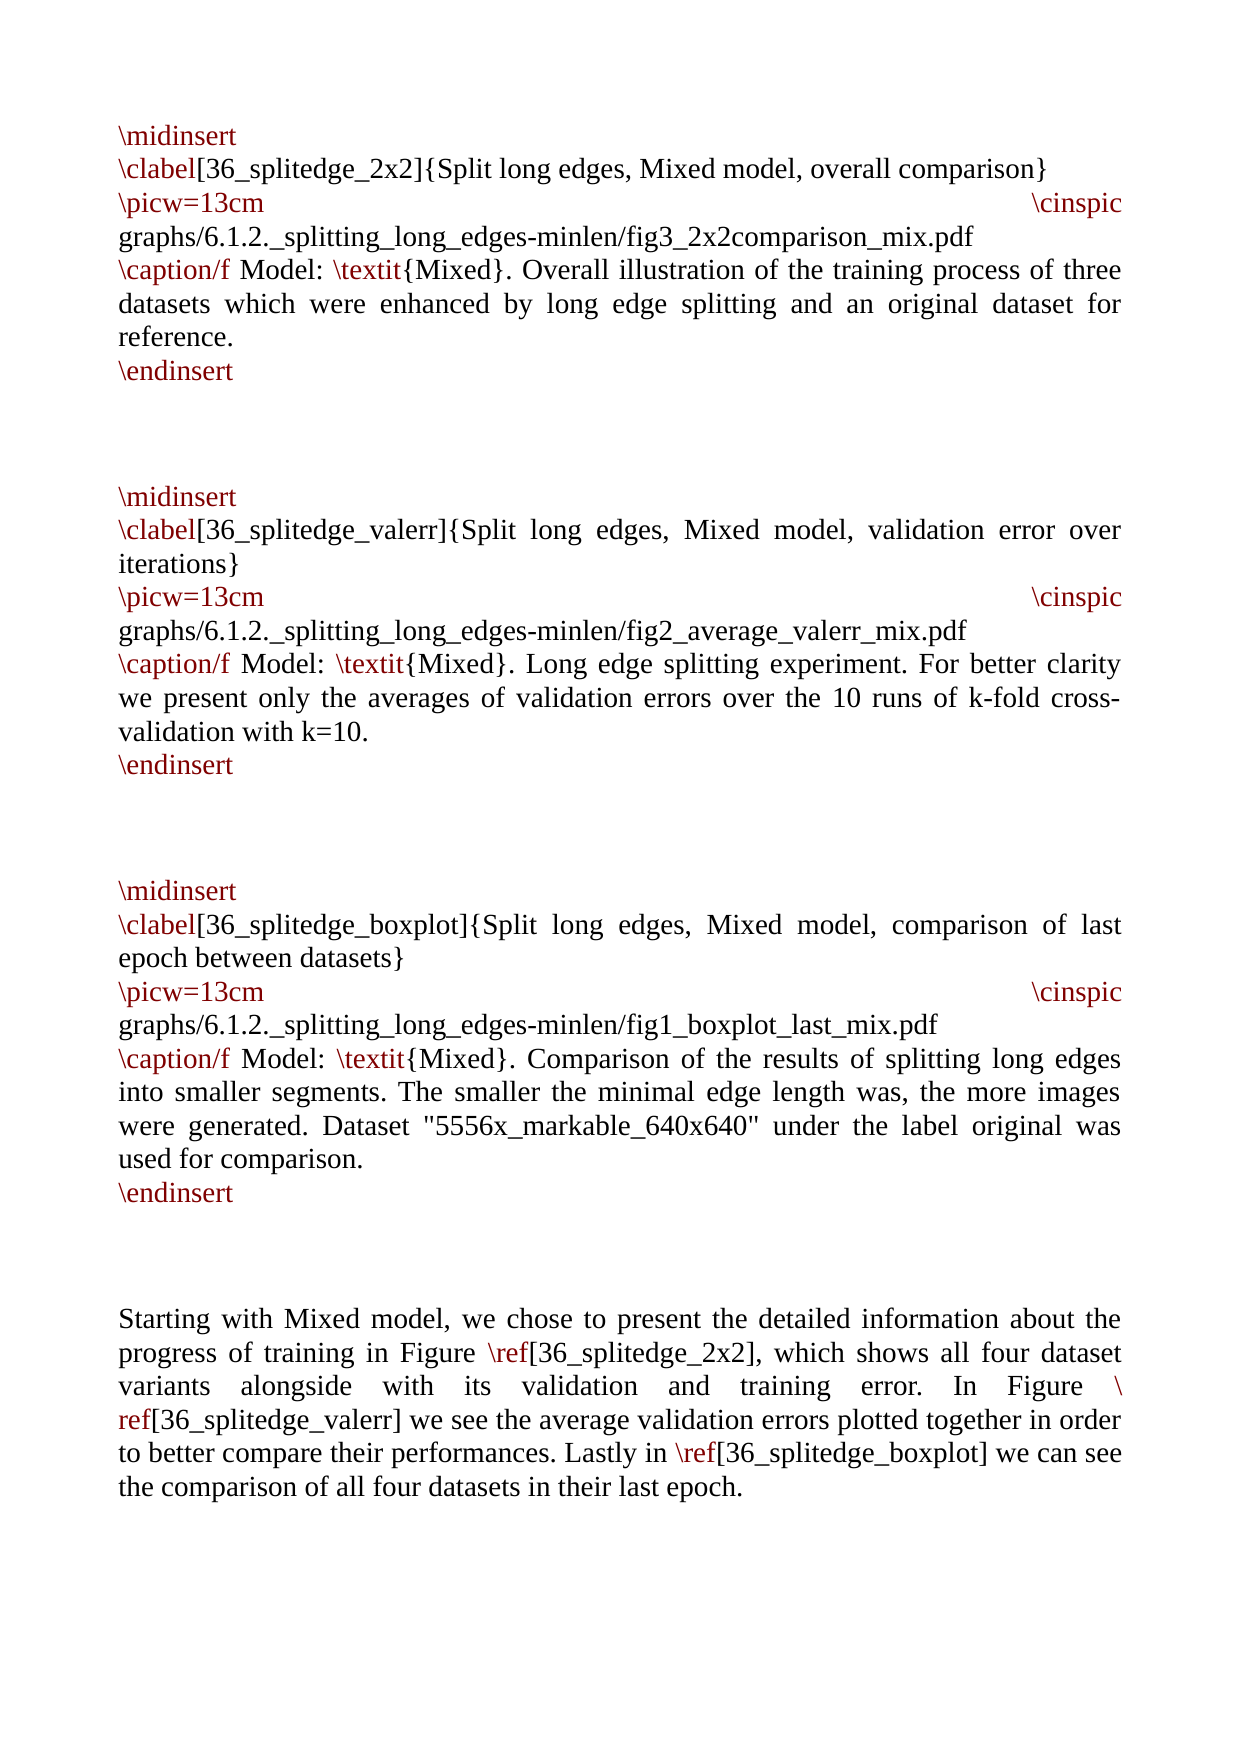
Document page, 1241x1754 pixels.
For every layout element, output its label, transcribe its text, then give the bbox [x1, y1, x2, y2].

text Starting with Mixed model, we chose to present the detailed information about the progress of training in Figure \ref[36_splitedge_2x2], which shows all four dataset variants alongside with its validation and training error. In Figure \ref[36_splitedge_valerr] we see the average validation errors plotted together in order to better compare their performances. Lastly in \ref[36_splitedge_boxplot] we can see the comparison of all four datasets in their last epoch. [118, 1301, 1122, 1502]
text \clabel[36_splitedge_valerr]{Split long edges, Mixed model, validation error over iterations} [118, 512, 1122, 579]
text \picw=13cm \cinspic graphs/6.1.2._splitting_long_edges-minlen/fig1_boxplot_last_mix.pdf [118, 974, 1122, 1041]
text \endinsert [118, 1175, 1122, 1209]
text \caption/f Model: \textit{Mixed}. Long edge splitting experiment. For better clarity we present only the averages of validation errors over the 10 runs of k-fold cross-validation with k=10. [118, 647, 1122, 747]
text \endinsert [118, 747, 1122, 781]
text \caption/f Model: \textit{Mixed}. Comparison of the results of splitting long edges into smaller segments. The smaller the minimal edge length was, the more images were generated. Dataset "5556x_markable_640x640" under the label original was used for comparison. [118, 1041, 1122, 1175]
text \clabel[36_splitedge_2x2]{Split long edges, Mixed model, overall comparison} [118, 152, 1122, 185]
text \midinsert [118, 479, 1122, 512]
text \endinsert [118, 353, 1122, 386]
text \picw=13cm \cinspic graphs/6.1.2._splitting_long_edges-minlen/fig3_2x2comparison_mix.pdf [118, 185, 1122, 252]
text \clabel[36_splitedge_boxplot]{Split long edges, Mixed model, comparison of last epoch between datasets} [118, 907, 1122, 974]
text \picw=13cm \cinspic graphs/6.1.2._splitting_long_edges-minlen/fig2_average_valerr_mix.pdf [118, 579, 1122, 647]
text \midinsert [118, 118, 1122, 152]
text \caption/f Model: \textit{Mixed}. Overall illustration of the training process of three datasets which were enhanced by long edge splitting and an original dataset for reference. [118, 252, 1122, 353]
text \midinsert [118, 873, 1122, 907]
